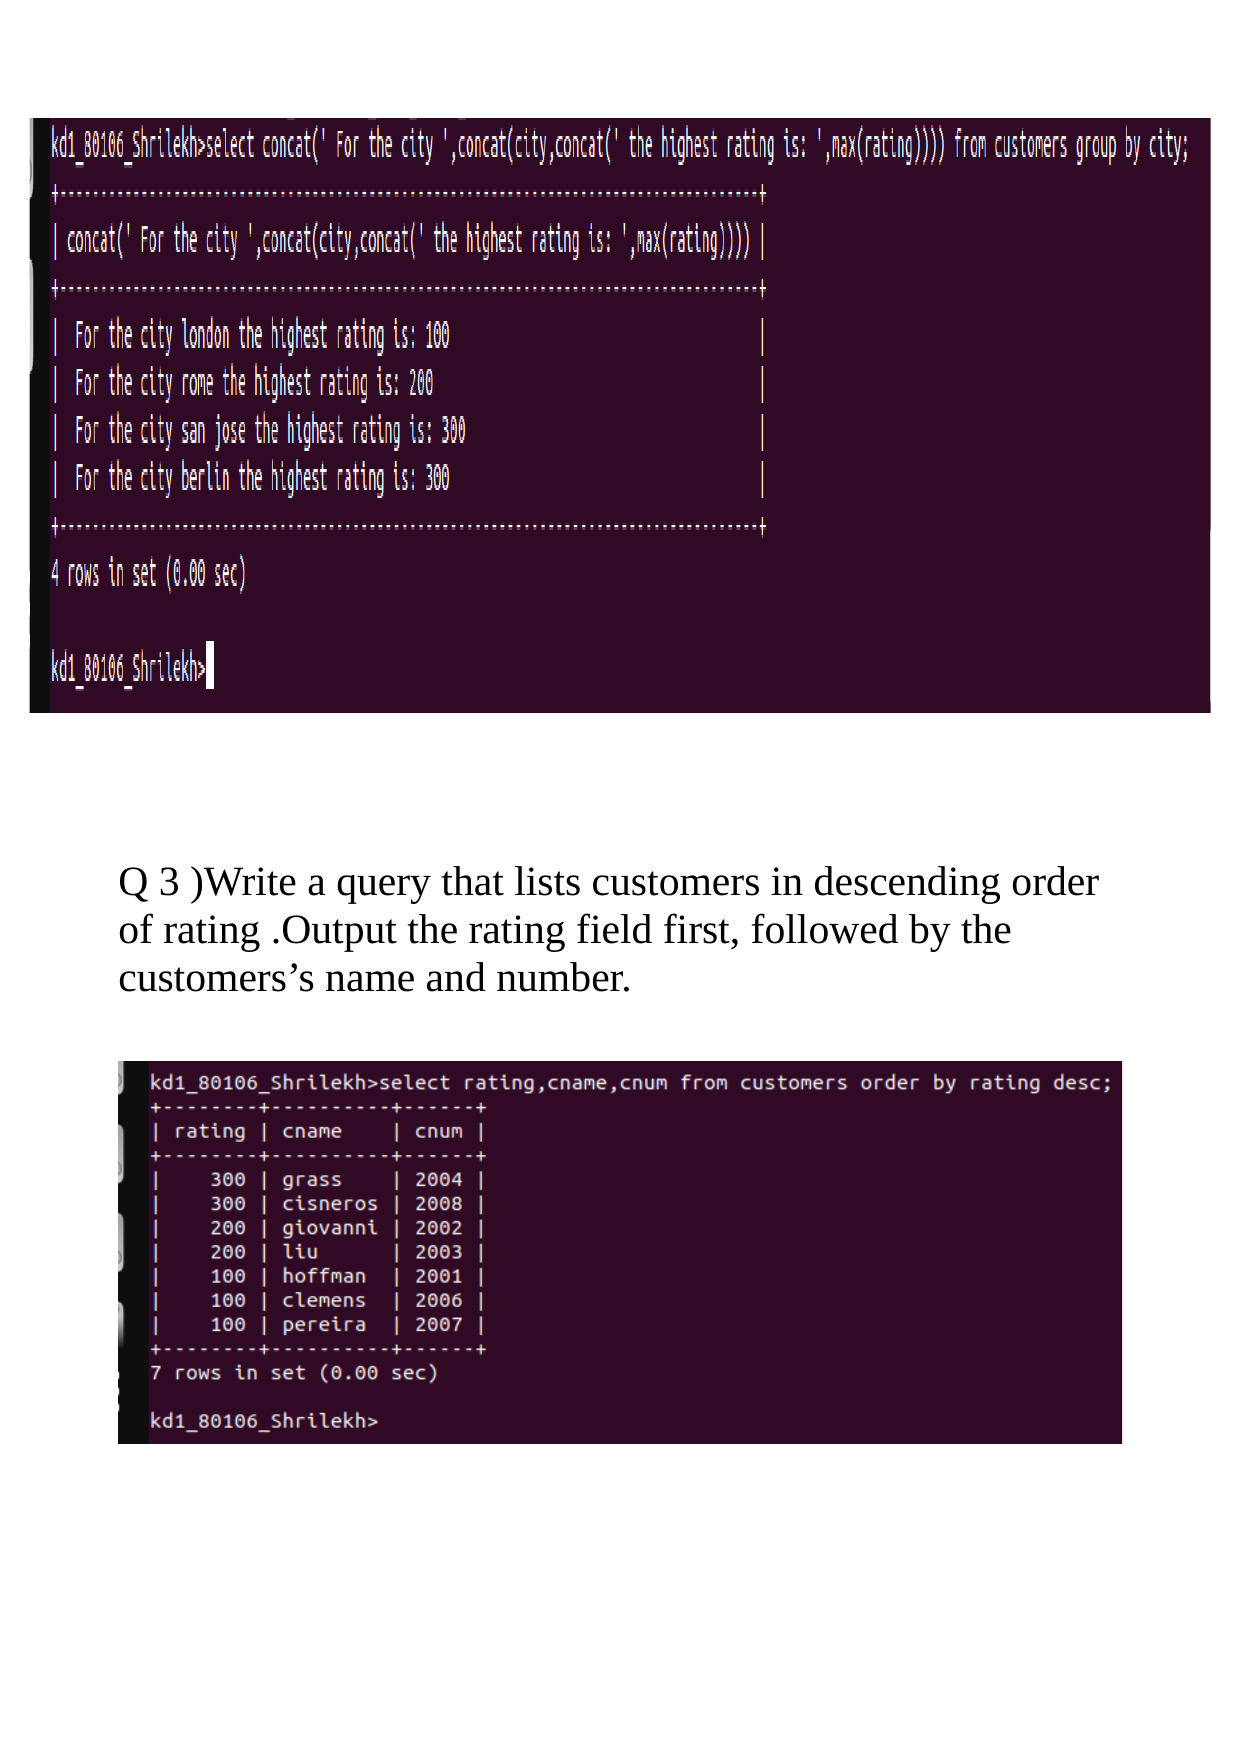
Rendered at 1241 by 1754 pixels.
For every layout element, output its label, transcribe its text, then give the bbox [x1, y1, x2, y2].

text Q 3 )Write a query that lists customers in descending order of rating .Output the rating field first, followed by the customers’s name and number. [118, 856, 1122, 1000]
picture [118, 1061, 1123, 1444]
picture [29, 118, 1211, 713]
